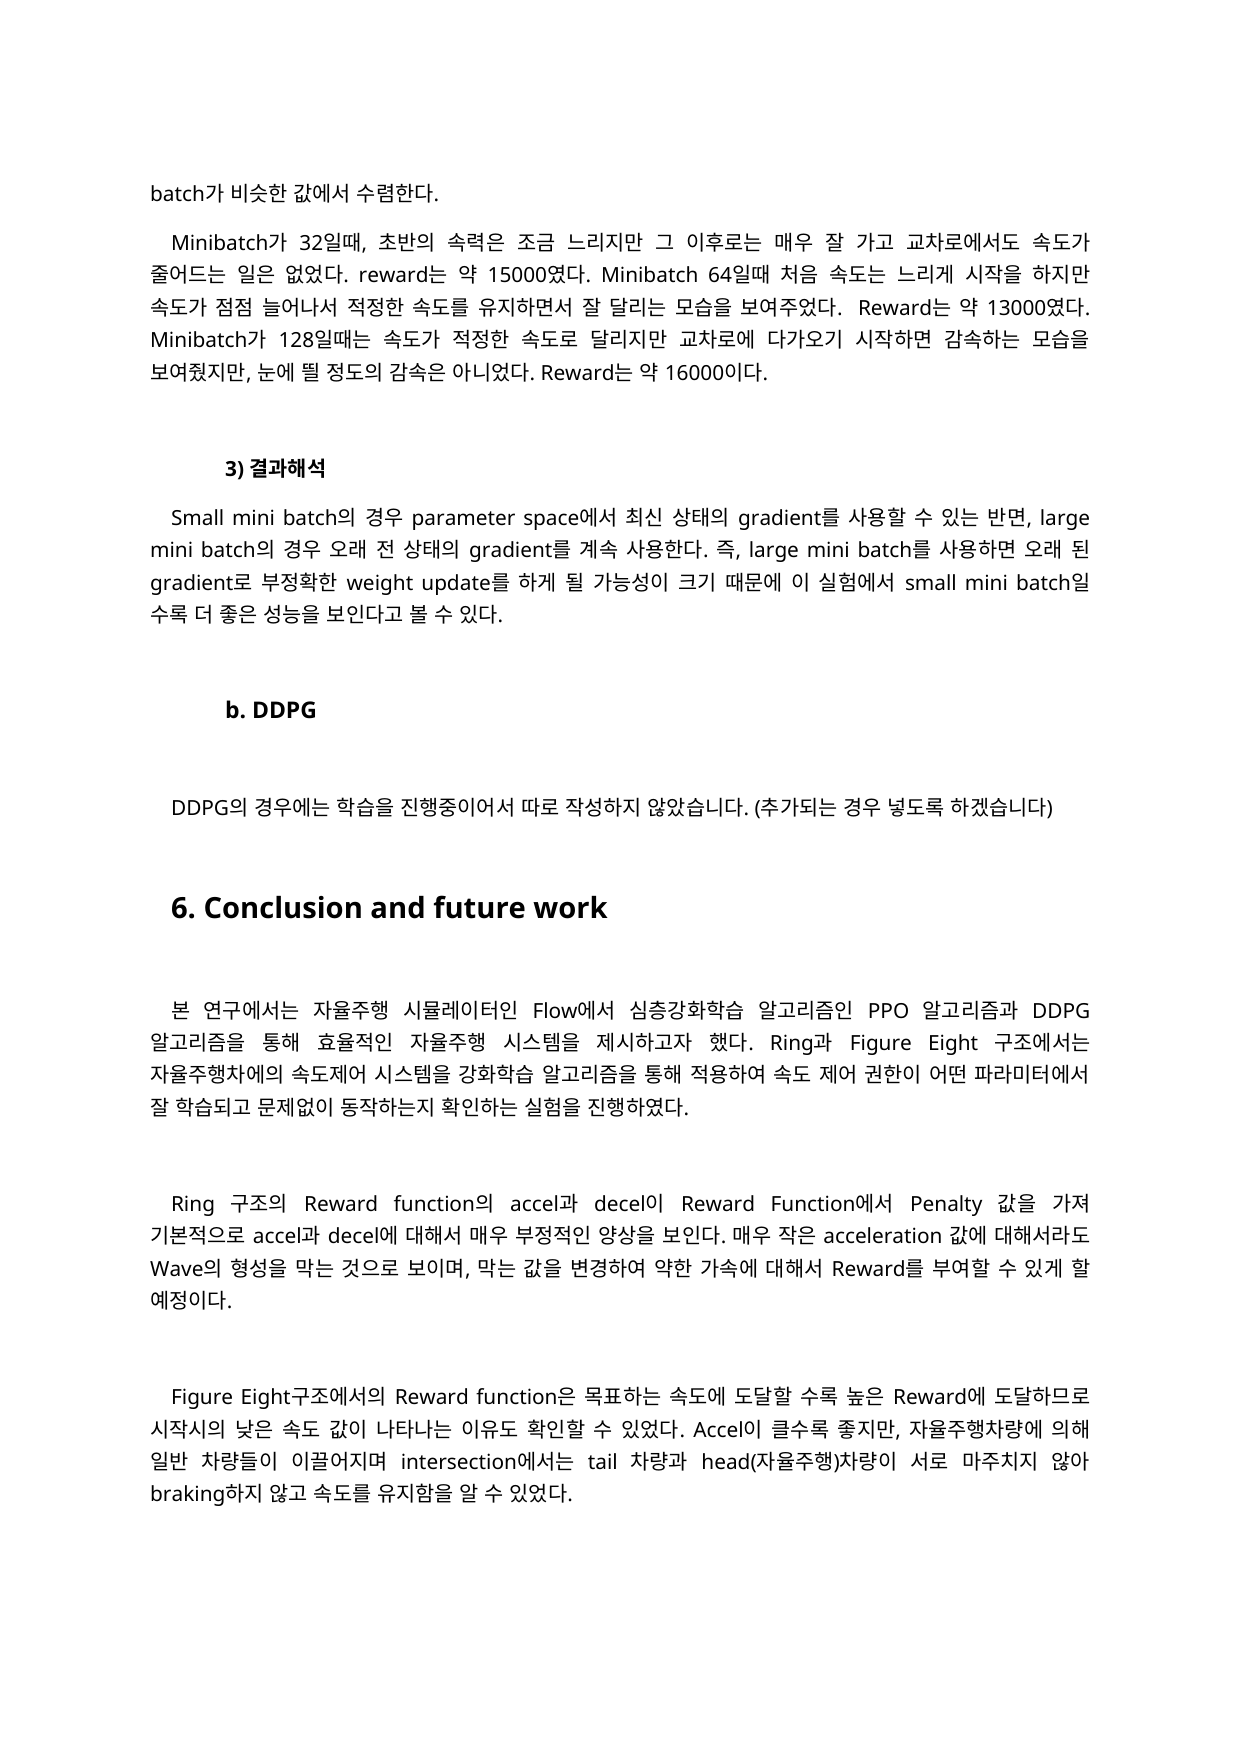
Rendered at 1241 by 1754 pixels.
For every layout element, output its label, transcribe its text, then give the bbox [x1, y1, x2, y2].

text Figure Eight구조에서의 Reward function은 목표하는 속도에 도달할 수록 높은 Reward에 도달하므로 시작시의 낮은 속도 값이 나타나는 이유도 확인할 수 있었다. Accel이 클수록 좋지만, 자율주행차량에 의해 일반 차량들이 이끌어지며 intersection에서는 tail 차량과 head(자율주행)차량이 서로 마주치지 않아 braking하지 않고 속도를 유지함을 알 수 있었다. [150, 1380, 1090, 1508]
text 6. Conclusion and future work [150, 888, 1090, 927]
text batch가 비슷한 값에서 수렴한다. [150, 177, 1090, 207]
text DDPG의 경우에는 학습을 진행중이어서 따로 작성하지 않았습니다. (추가되는 경우 넣도록 하겠습니다) [150, 792, 1090, 822]
text 3) 결과해석 [150, 452, 1090, 482]
text Minibatch가 32일때, 초반의 속력은 조금 느리지만 그 이후로는 매우 잘 가고 교차로에서도 속도가 줄어드는 일은 없었다. reward는 약 15000였다. Minibatch 64일때 처음 속도는 느리게 시작을 하지만 속도가 점점 늘어나서 적정한 속도를 유지하면서 잘 달리는 모습을 보여주었다. Reward는 약 13000였다. Minibatch가 128일때는 속도가 적정한 속도로 달리지만 교차로에 다가오기 시작하면 감속하는 모습을 보여줬지만, 눈에 띌 정도의 감속은 아니었다. Reward는 약 16000이다. [150, 226, 1090, 386]
text b. DDPG [150, 694, 1090, 726]
text Ring 구조의 Reward function의 accel과 decel이 Reward Function에서 Penalty 값을 가져 기본적으로 accel과 decel에 대해서 매우 부정적인 양상을 보인다. 매우 작은 acceleration 값에 대해서라도 Wave의 형성을 막는 것으로 보이며, 막는 값을 변경하여 약한 가속에 대해서 Reward를 부여할 수 있게 할 예정이다. [150, 1187, 1090, 1314]
text 본 연구에서는 자율주행 시뮬레이터인 Flow에서 심층강화학습 알고리즘인 PPO 알고리즘과 DDPG 알고리즘을 통해 효율적인 자율주행 시스템을 제시하고자 했다. Ring과 Figure Eight 구조에서는 자율주행차에의 속도제어 시스템을 강화학습 알고리즘을 통해 적용하여 속도 제어 권한이 어떤 파라미터에서 잘 학습되고 문제없이 동작하는지 확인하는 실험을 진행하였다. [150, 994, 1090, 1121]
text Small mini batch의 경우 parameter space에서 최신 상태의 gradient를 사용할 수 있는 반면, large mini batch의 경우 오래 전 상태의 gradient를 계속 사용한다. 즉, large mini batch를 사용하면 오래 된 gradient로 부정확한 weight update를 하게 될 가능성이 크기 때문에 이 실험에서 small mini batch일 수록 더 좋은 성능을 보인다고 볼 수 있다. [150, 501, 1090, 628]
